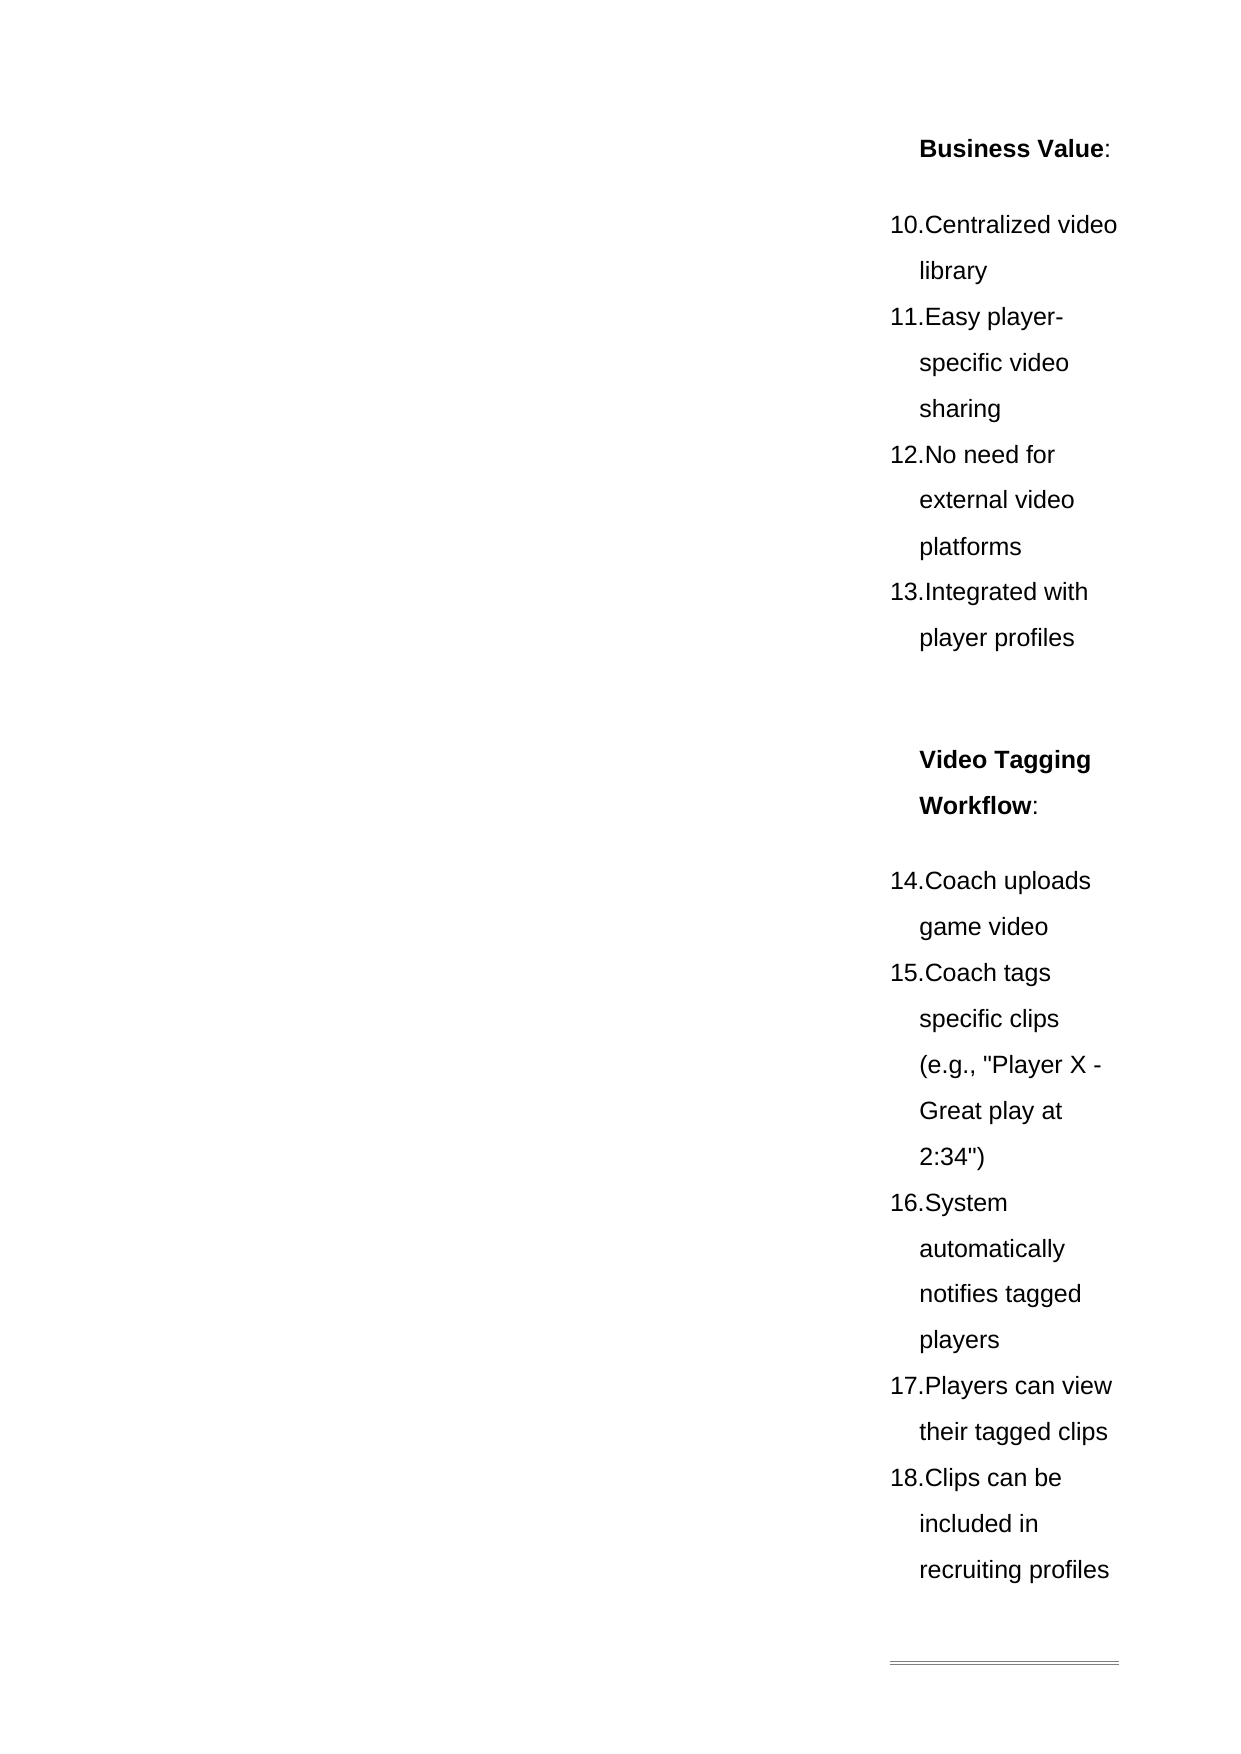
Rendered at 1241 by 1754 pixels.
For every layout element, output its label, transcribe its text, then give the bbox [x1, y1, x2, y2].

list Players can view their tagged clips [890, 1371, 1119, 1446]
list Video Tagging Workflow: [890, 745, 1119, 819]
list Business Value: [890, 134, 1119, 163]
list Integrated with player profiles [890, 577, 1119, 652]
list Coach tags specific clips (e.g., "Player X - Great play at 2:34") [890, 958, 1119, 1170]
list No need for external video platforms [890, 439, 1119, 560]
list System automatically notifies tagged players [890, 1188, 1119, 1354]
list Coach uploads game video [890, 866, 1119, 941]
list Centralized video library [890, 210, 1119, 284]
list Easy player-specific video sharing [890, 302, 1119, 422]
list Clips can be included in recruiting profiles [890, 1463, 1119, 1584]
